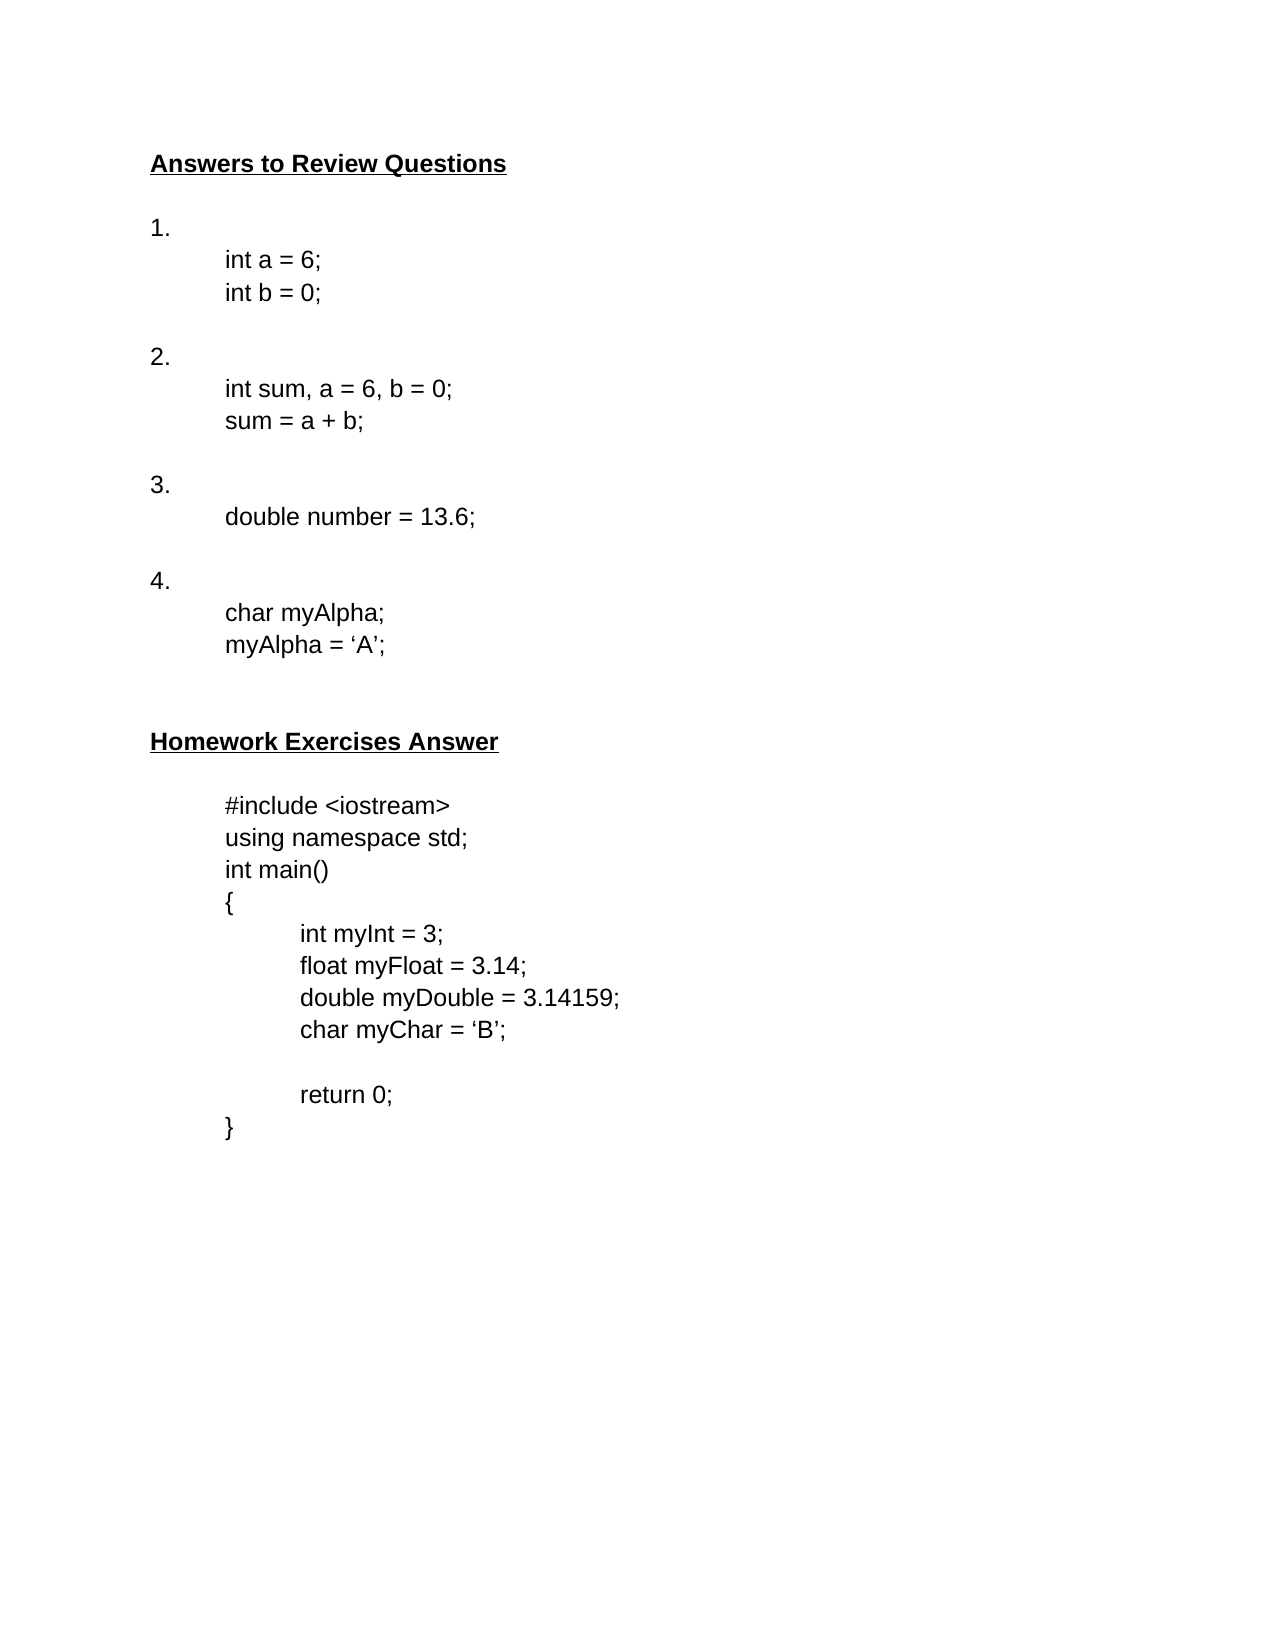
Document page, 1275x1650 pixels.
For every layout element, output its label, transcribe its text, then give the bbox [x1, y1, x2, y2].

text Homework Exercises Answer [150, 727, 1125, 755]
text myAlpha = ‘A’; [150, 631, 1125, 659]
text int a = 6; [150, 246, 1125, 274]
text float myFloat = 3.14; [225, 952, 1125, 980]
text { [225, 888, 1125, 916]
text using namespace std; [225, 824, 1125, 852]
text 3. [150, 471, 1125, 499]
text char myAlpha; [150, 599, 1125, 627]
text int b = 0; [150, 278, 1125, 306]
text int main() [225, 856, 1125, 884]
text char myChar = ‘B’; [225, 1016, 1125, 1044]
text double myDouble = 3.14159; [225, 984, 1125, 1012]
text int myInt = 3; [225, 920, 1125, 948]
text } [225, 1112, 1125, 1140]
text 2. [150, 342, 1125, 370]
text int sum, a = 6, b = 0; [150, 374, 1125, 402]
text Answers to Review Questions [150, 150, 1125, 178]
text #include <iostream> [225, 792, 1125, 819]
text 1. [150, 214, 1125, 242]
text double number = 13.6; [150, 503, 1125, 531]
text 4. [150, 567, 1125, 595]
text return 0; [225, 1080, 1125, 1108]
text sum = a + b; [150, 407, 1125, 434]
